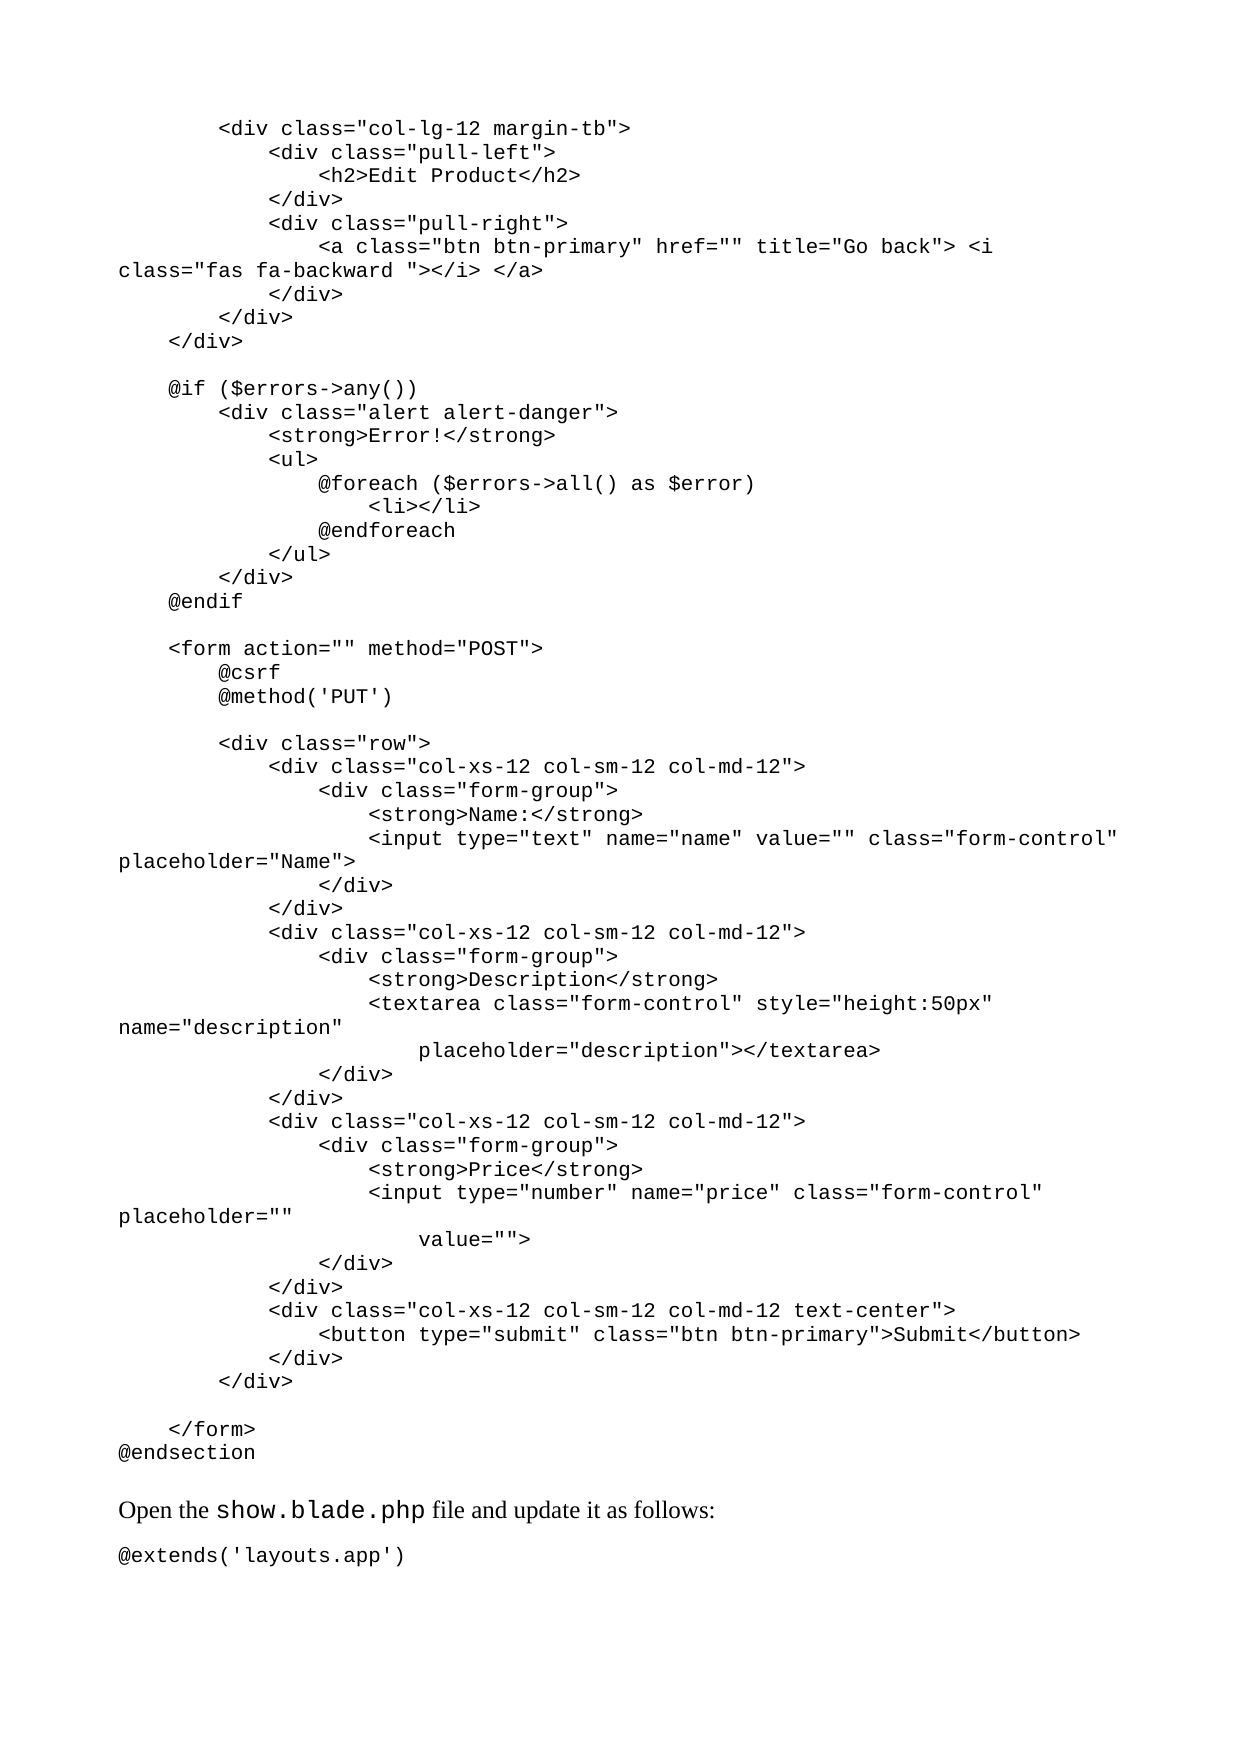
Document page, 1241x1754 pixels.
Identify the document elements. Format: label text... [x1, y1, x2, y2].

text <strong>Price</strong> [118, 1158, 1122, 1182]
text <div class="pull-right"> [118, 213, 1122, 236]
text </div> [118, 1277, 1122, 1300]
text <input type="text" name="name" value="" class="form-control" placeholder="Name"> [118, 827, 1122, 875]
text <input type="number" name="price" class="form-control" placeholder="" [118, 1182, 1122, 1229]
text <div class="col-xs-12 col-sm-12 col-md-12"> [118, 1111, 1122, 1135]
text placeholder="description"></textarea> [118, 1040, 1122, 1064]
text </form> [118, 1419, 1122, 1442]
text </div> [118, 307, 1122, 331]
text <div class="form-group"> [118, 946, 1122, 969]
text </div> [118, 1371, 1122, 1395]
text </div> [118, 189, 1122, 213]
text </div> [118, 331, 1122, 354]
text @if ($errors->any()) [118, 378, 1122, 402]
text <h2>Edit Product</h2> [118, 165, 1122, 189]
text <div class="form-group"> [118, 1135, 1122, 1158]
text @csrf [118, 662, 1122, 686]
text </div> [118, 284, 1122, 307]
text </div> [118, 875, 1122, 898]
text </div> [118, 1088, 1122, 1111]
text <li></li> [118, 496, 1122, 520]
text </div> [118, 1064, 1122, 1088]
text <button type="submit" class="btn btn-primary">Submit</button> [118, 1324, 1122, 1348]
text </div> [118, 567, 1122, 591]
text </div> [118, 1348, 1122, 1371]
text <div class="col-xs-12 col-sm-12 col-md-12 text-center"> [118, 1300, 1122, 1324]
text <strong>Error!</strong> [118, 426, 1122, 449]
text @extends('layouts.app') [118, 1545, 1122, 1569]
text </ul> [118, 544, 1122, 567]
text <div class="alert alert-danger"> [118, 402, 1122, 426]
text <strong>Name:</strong> [118, 804, 1122, 827]
text <form action="" method="POST"> [118, 638, 1122, 662]
text @endforeach [118, 520, 1122, 544]
text <ul> [118, 449, 1122, 473]
text @method('PUT') [118, 686, 1122, 709]
text <div class="row"> [118, 733, 1122, 757]
text @foreach ($errors->all() as $error) [118, 473, 1122, 496]
text <a class="btn btn-primary" href="" title="Go back"> <i class="fas fa-backward "></i> </a> [118, 236, 1122, 284]
text @endif [118, 591, 1122, 615]
text </div> [118, 1253, 1122, 1277]
text <textarea class="form-control" style="height:50px" name="description" [118, 993, 1122, 1040]
text <div class="form-group"> [118, 780, 1122, 804]
text <div class="pull-left"> [118, 142, 1122, 165]
text @endsection [118, 1442, 1122, 1466]
text <div class="col-xs-12 col-sm-12 col-md-12"> [118, 922, 1122, 946]
text value=""> [118, 1229, 1122, 1253]
text </div> [118, 898, 1122, 922]
text Open the show.blade.php file and update it as follows: [118, 1495, 1122, 1526]
text <div class="col-xs-12 col-sm-12 col-md-12"> [118, 757, 1122, 780]
text <div class="col-lg-12 margin-tb"> [118, 118, 1122, 142]
text <strong>Description</strong> [118, 969, 1122, 993]
